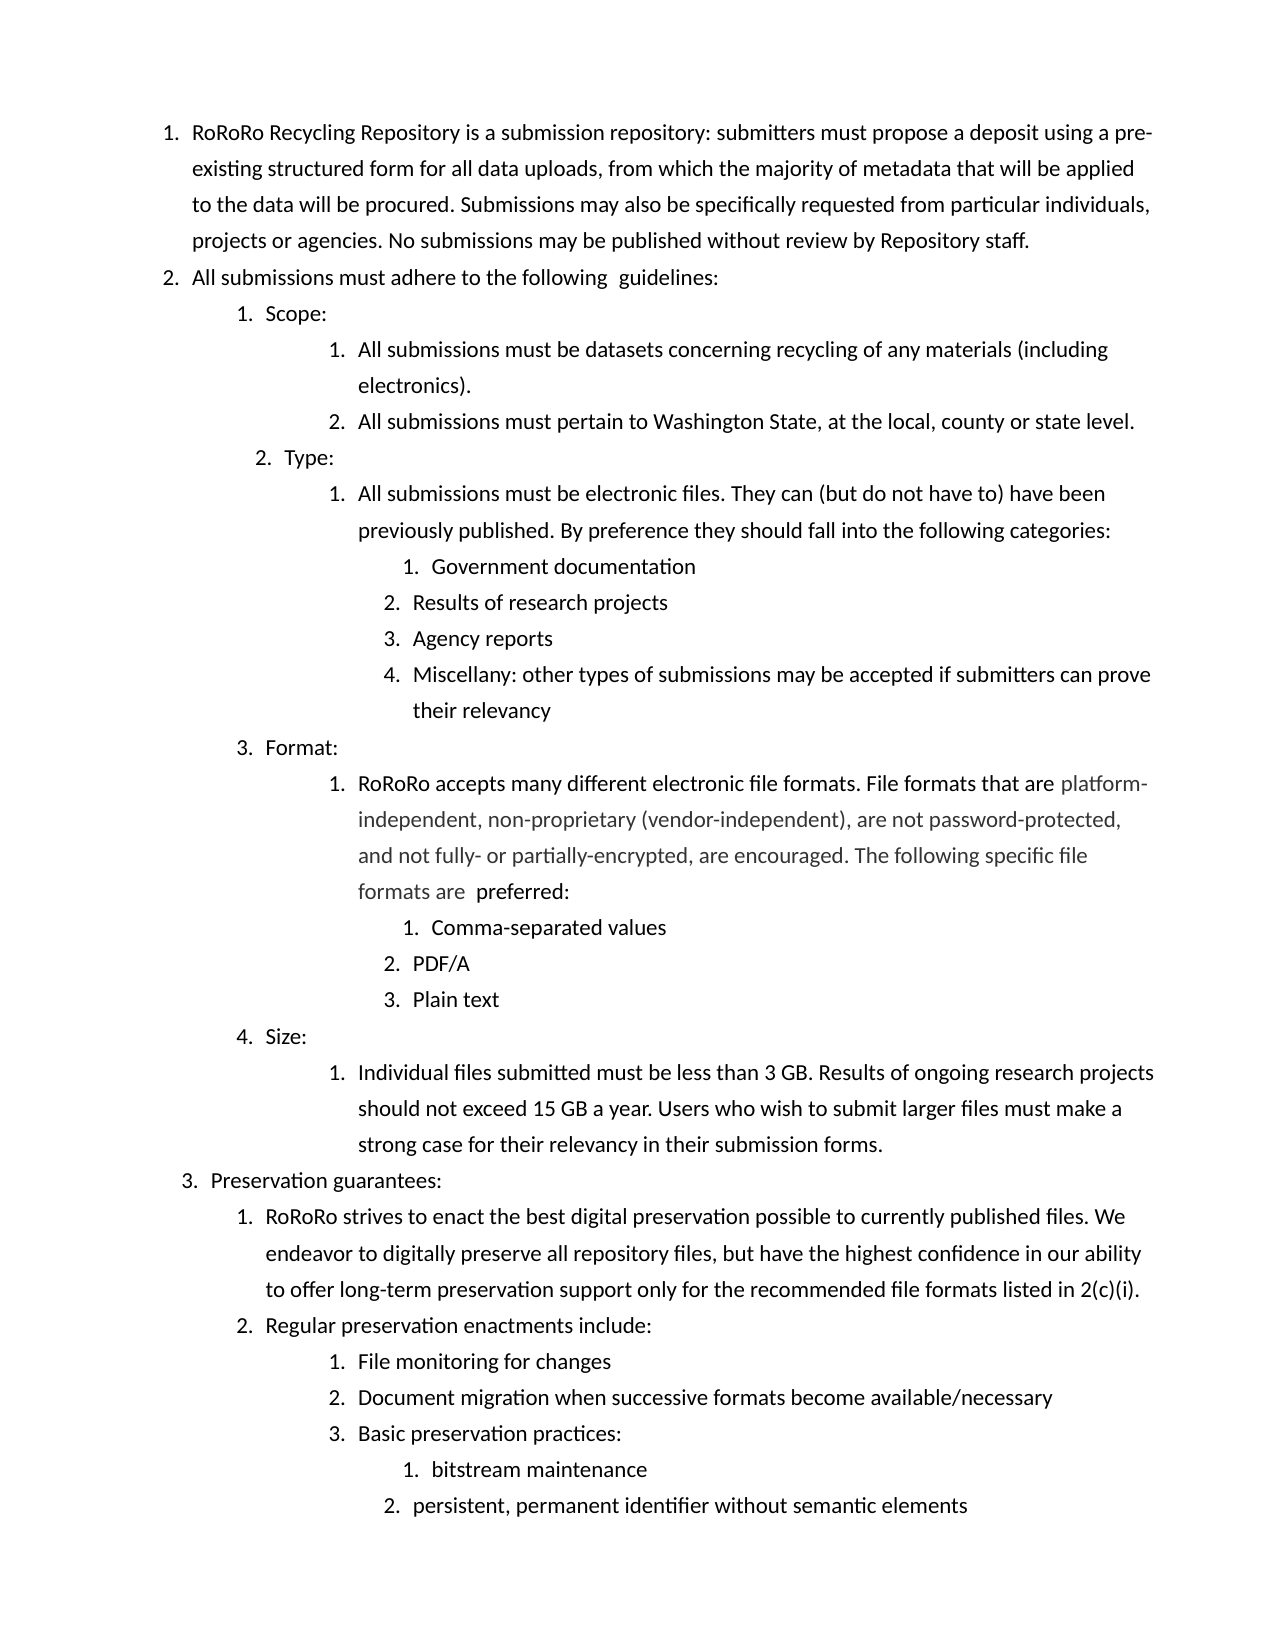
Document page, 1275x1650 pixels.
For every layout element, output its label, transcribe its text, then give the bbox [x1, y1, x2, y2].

list All submissions must be datasets concerning recycling of any materials (including electronics). [328, 335, 1157, 399]
list RoRoRo strives to enact the best digital preservation possible to currently published files. We endeavor to digitally preserve all repository files, but have the highest confidence in our ability to offer long-term preservation support only for the recommended file formats listed in 2(c)(i). [236, 1202, 1157, 1303]
list Government documentation [402, 552, 1157, 580]
list Comma-separated values [402, 913, 1157, 941]
list Individual files submitted must be less than 3 GB. Results of ongoing research projects should not exceed 15 GB a year. Users who wish to submit larger files must make a strong case for their relevancy in their submission forms. [328, 1058, 1157, 1158]
list Size: [236, 1022, 1157, 1050]
list Type: [255, 443, 1157, 471]
list All submissions must pertain to Washington State, at the local, county or state level. [328, 407, 1157, 435]
list Document migration when successive formats become available/necessary [328, 1383, 1157, 1411]
list Scope: [236, 299, 1157, 327]
list Results of research projects [383, 588, 1157, 616]
list Preservation guarantees: [181, 1166, 1157, 1194]
list persistent, permanent identifier without semantic elements [383, 1492, 1157, 1520]
list RoRoRo accepts many different electronic file formats. File formats that are platform-independent, non-proprietary (vendor-independent), are not password-protected, and not fully- or partially-encrypted, are encouraged. The following specific file formats are preferred: [328, 769, 1157, 905]
list All submissions must adhere to the following guidelines: [162, 263, 1157, 291]
list Basic preservation practices: [328, 1419, 1157, 1447]
list Agency reports [383, 624, 1157, 652]
list Format: [236, 733, 1157, 761]
list Miscellany: other types of submissions may be accepted if submitters can prove their relevancy [383, 660, 1157, 724]
list All submissions must be electronic files. They can (but do not have to) have been previously published. By preference they should fall into the following categories: [328, 479, 1157, 544]
list Plain text [383, 986, 1157, 1014]
list Regular preservation enactments include: [236, 1311, 1157, 1339]
list PDF/A [383, 949, 1157, 977]
list File monitoring for changes [328, 1347, 1157, 1375]
list bitstream maintenance [402, 1456, 1157, 1483]
list RoRoRo Recycling Repository is a submission repository: submitters must propose a deposit using a pre-existing structured form for all data uploads, from which the majority of metadata that will be applied to the data will be procured. Submissions may also be specifically requested from particular individuals, projects or agencies. No submissions may be published without review by Repository staff. [162, 118, 1157, 254]
